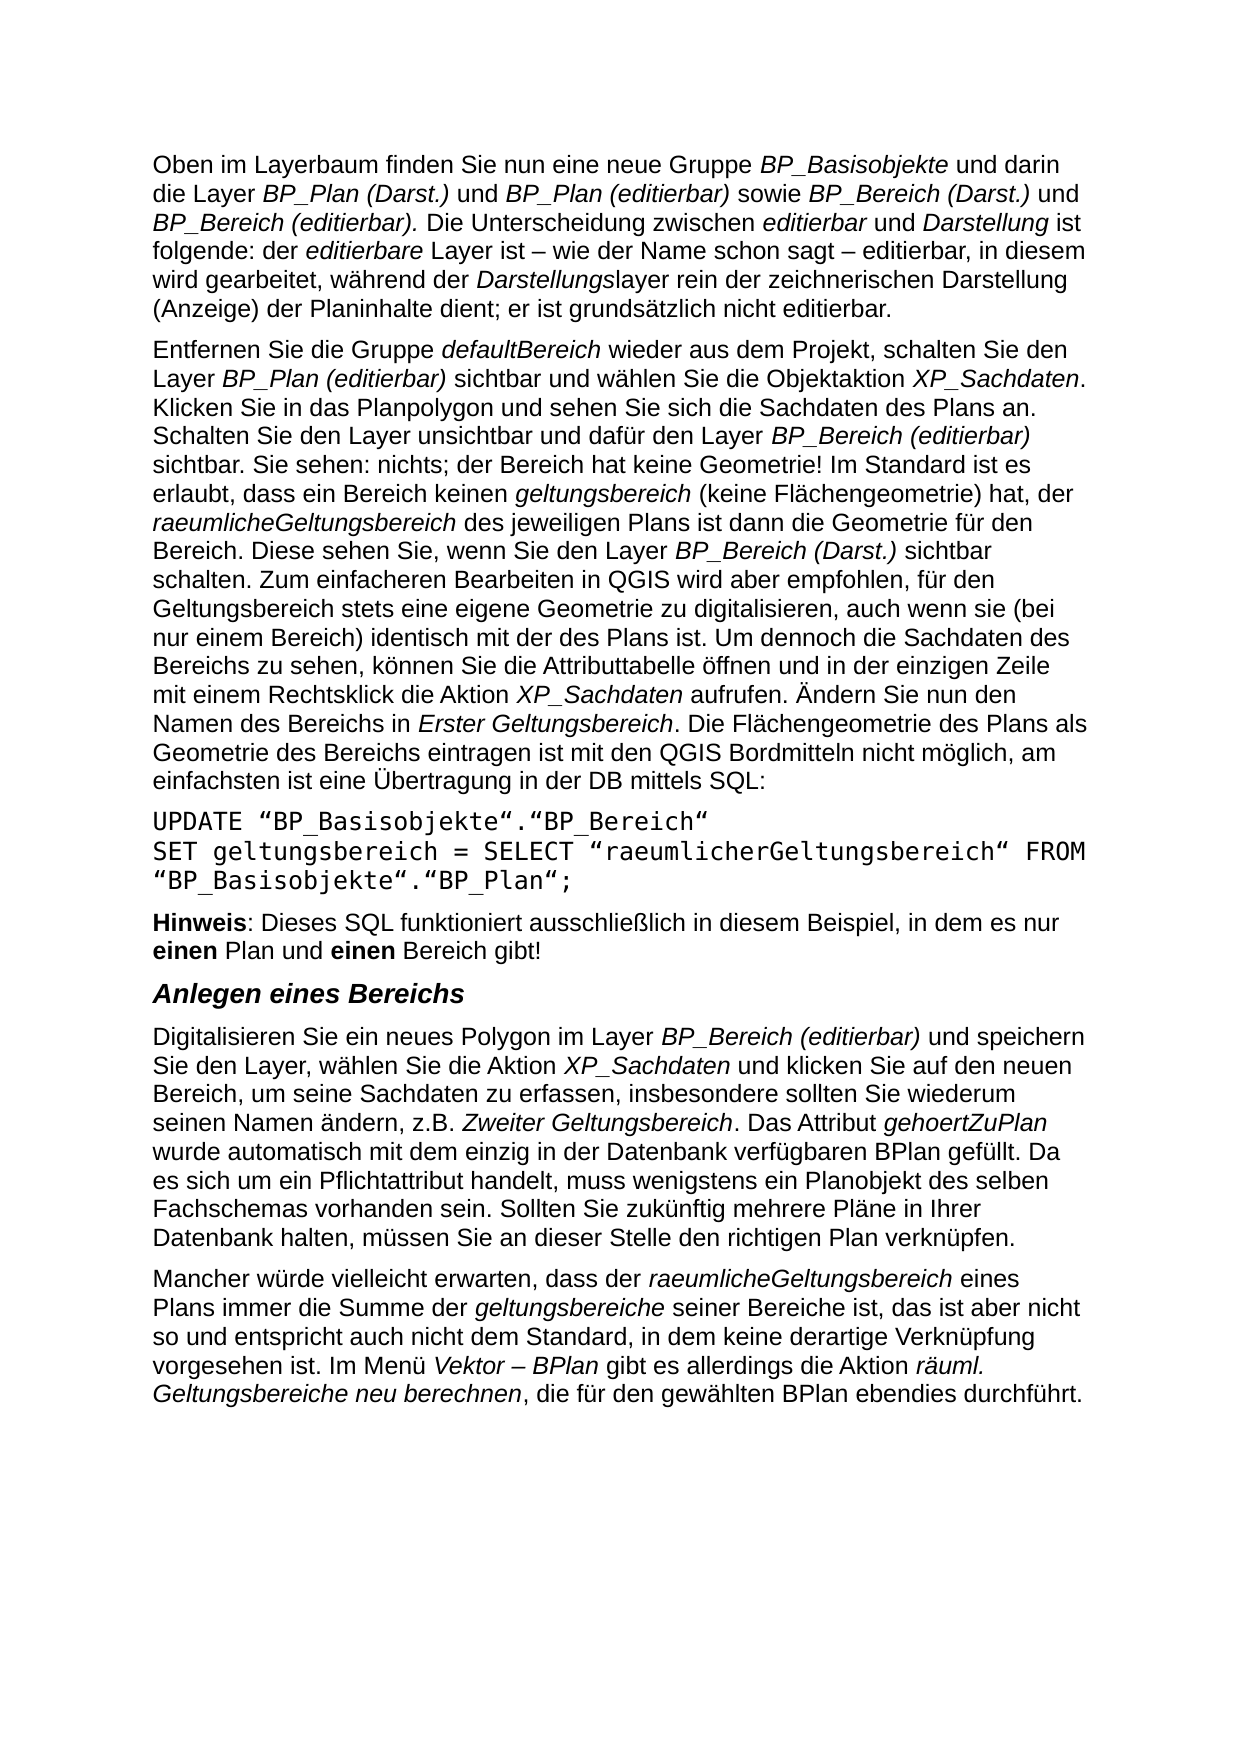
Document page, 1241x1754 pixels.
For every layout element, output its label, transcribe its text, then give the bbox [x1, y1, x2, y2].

text Oben im Layerbaum finden Sie nun eine neue Gruppe BP_Basisobjekte und darin die Layer BP_Plan (Darst.) und BP_Plan (editierbar) sowie BP_Bereich (Darst.) und BP_Bereich (editierbar). Die Unterscheidung zwischen editierbar und Darstellung ist folgende: der editierbare Layer ist – wie der Name schon sagt – editierbar, in diesem wird gearbeitet, während der Darstellungslayer rein der zeichnerischen Darstellung (Anzeige) der Planinhalte dient; er ist grundsätzlich nicht editierbar. [152, 150, 1088, 322]
text Mancher würde vielleicht erwarten, dass der raeumlicheGeltungsbereich eines Plans immer die Summe der geltungsbereiche seiner Bereiche ist, das ist aber nicht so und entspricht auch nicht dem Standard, in dem keine derartige Verknüpfung vorgesehen ist. Im Menü Vektor – BPlan gibt es allerdings die Aktion räuml. Geltungsbereiche neu berechnen, die für den gewählten BPlan ebendies durchführt. [152, 1264, 1088, 1408]
text Digitalisieren Sie ein neues Polygon im Layer BP_Bereich (editierbar) und speichern Sie den Layer, wählen Sie die Aktion XP_Sachdaten und klicken Sie auf den neuen Bereich, um seine Sachdaten zu erfassen, insbesondere sollten Sie wiederum seinen Namen ändern, z.B. Zweiter Geltungsbereich. Das Attribut gehoertZuPlan wurde automatisch mit dem einzig in der Datenbank verfügbaren BPlan gefüllt. Da es sich um ein Pflichtattribut handelt, muss wenigstens ein Planobjekt des selben Fachschemas vorhanden sein. Sollten Sie zukünftig mehrere Pläne in Ihrer Datenbank halten, müssen Sie an dieser Stelle den richtigen Plan verknüpfen. [152, 1022, 1088, 1252]
text Hinweis: Dieses SQL funktioniert ausschließlich in diesem Beispiel, in dem es nur einen Plan und einen Bereich gibt! [152, 907, 1088, 965]
subtitle Anlegen eines Bereichs [152, 977, 1088, 1009]
text Entfernen Sie die Gruppe defaultBereich wieder aus dem Projekt, schalten Sie den Layer BP_Plan (editierbar) sichtbar und wählen Sie die Objektaktion XP_Sachdaten. Klicken Sie in das Planpolygon und sehen Sie sich die Sachdaten des Plans an. Schalten Sie den Layer unsichtbar und dafür den Layer BP_Bereich (editierbar) sichtbar. Sie sehen: nichts; der Bereich hat keine Geometrie! Im Standard ist es erlaubt, dass ein Bereich keinen geltungsbereich (keine Flächengeometrie) hat, der raeumlicheGeltungsbereich des jeweiligen Plans ist dann die Geometrie für den Bereich. Diese sehen Sie, wenn Sie den Layer BP_Bereich (Darst.) sichtbar schalten. Zum einfacheren Bearbeiten in QGIS wird aber empfohlen, für den Geltungsbereich stets eine eigene Geometrie zu digitalisieren, auch wenn sie (bei nur einem Bereich) identisch mit der des Plans ist. Um dennoch die Sachdaten des Bereichs zu sehen, können Sie die Attributtabelle öffnen und in der einzigen Zeile mit einem Rechtsklick die Aktion XP_Sachdaten aufrufen. Ändern Sie nun den Namen des Bereichs in Erster Geltungsbereich. Die Flächengeometrie des Plans als Geometrie des Bereichs eintragen ist mit den QGIS Bordmitteln nicht möglich, am einfachsten ist eine Übertragung in der DB mittels SQL: [152, 335, 1088, 795]
text UPDATE “BP_Basisobjekte“.“BP_Bereich“ SET geltungsbereich = SELECT “raeumlicherGeltungsbereich“ FROM “BP_Basisobjekte“.“BP_Plan“; [152, 807, 1088, 895]
